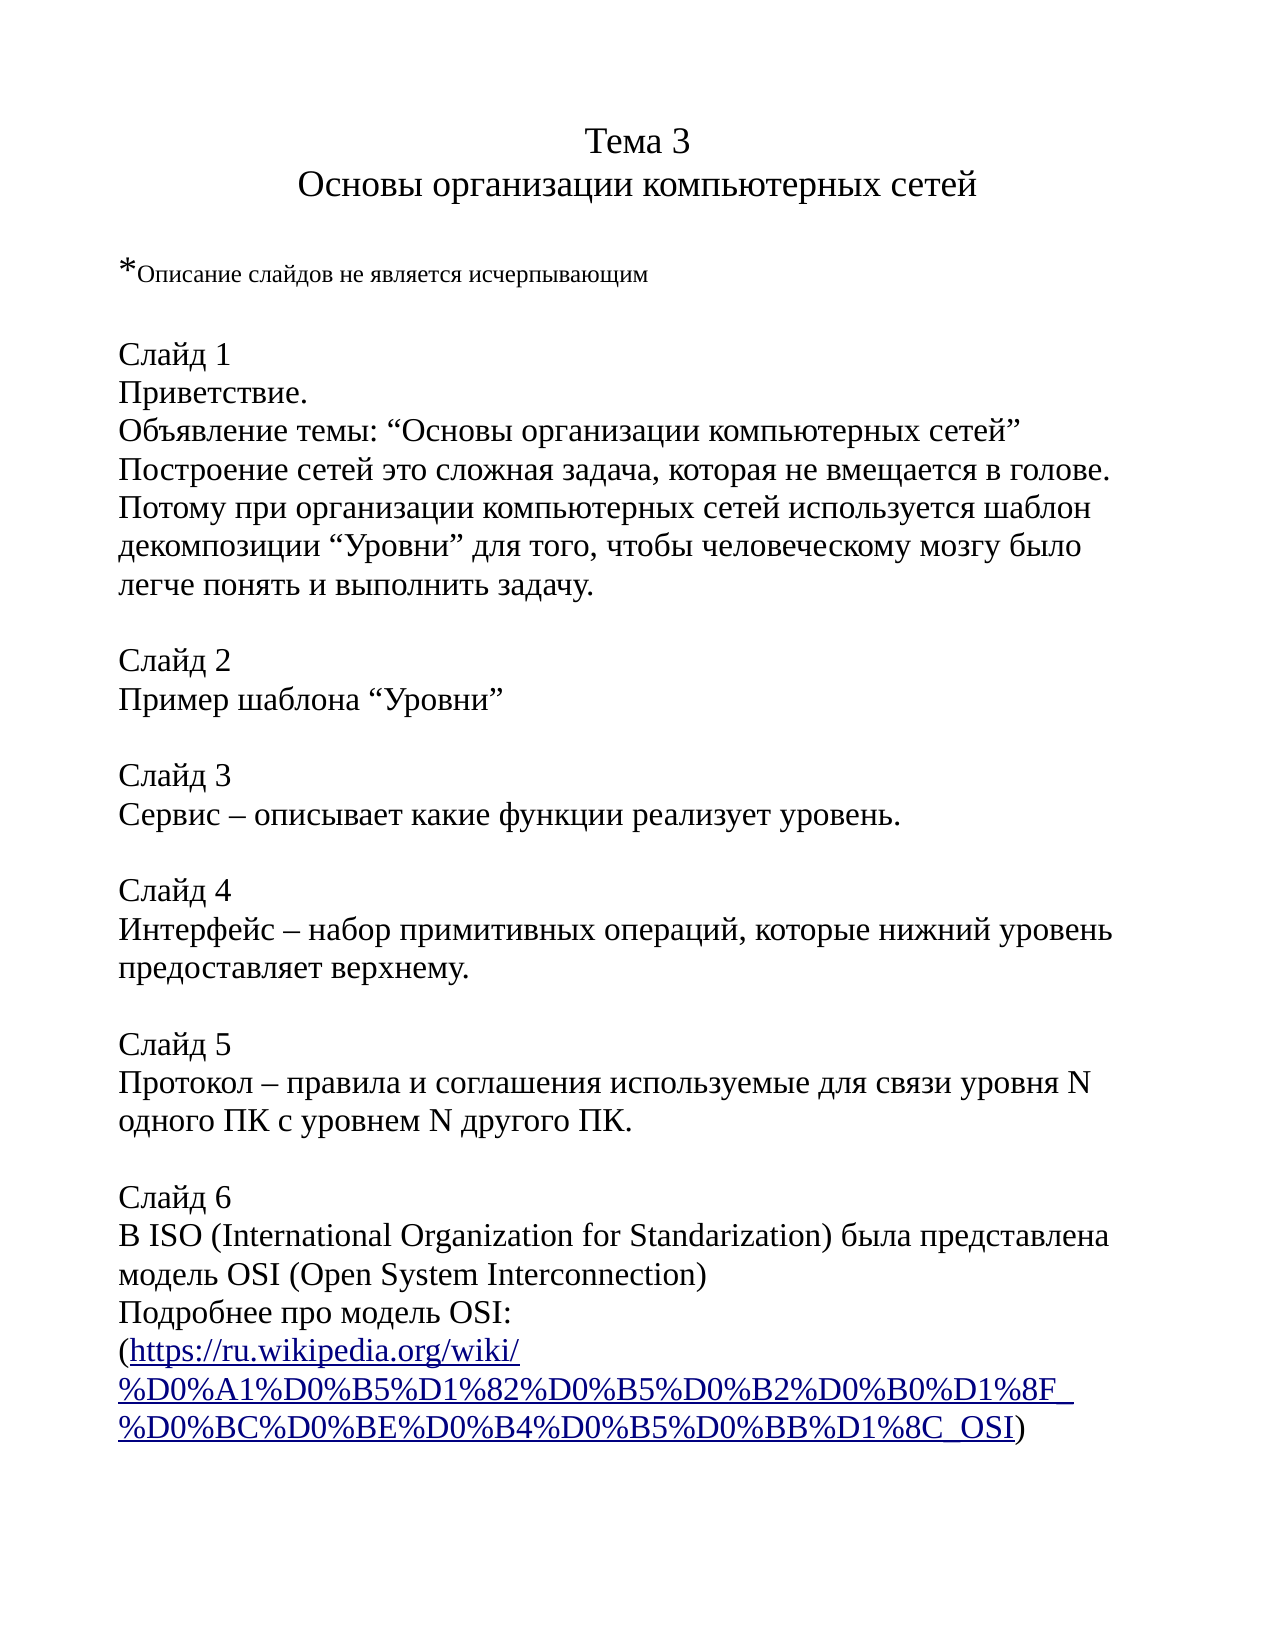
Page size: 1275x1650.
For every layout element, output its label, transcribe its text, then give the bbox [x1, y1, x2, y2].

text *Описание слайдов не является исчерпывающим [118, 247, 1157, 291]
text Слайд 3 [118, 755, 1157, 794]
text Сервис – описывает какие функции реализует уровень. [118, 794, 1157, 832]
text Слайд 6 [118, 1177, 1157, 1215]
text Приветствие. [118, 372, 1157, 410]
text Протокол – правила и соглашения используемые для связи уровня N одного ПК с уровнем N другого ПК. [118, 1062, 1157, 1139]
text Слайд 5 [118, 1024, 1157, 1062]
text Потому при организации компьютерных сетей используется шаблон декомпозиции “Уровни” для того, чтобы человеческому мозгу было легче понять и выполнить задачу. [118, 487, 1157, 602]
text Интерфейс – набор примитивных операций, которые нижний уровень предоставляет верхнему. [118, 909, 1157, 985]
text Пример шаблона “Уровни” [118, 679, 1157, 717]
text Построение сетей это сложная задача, которая не вмещается в голове. [118, 449, 1157, 487]
text (https://ru.wikipedia.org/wiki/%D0%A1%D0%B5%D1%82%D0%B5%D0%B2%D0%B0%D1%8F_%D0%BC%D0%BE%D0%B4%D0%B5%D0%BB%D1%8C_OSI) [118, 1330, 1157, 1445]
text Основы организации компьютерных сетей [118, 161, 1157, 204]
text Слайд 2 [118, 640, 1157, 679]
text Объявление темы: “Основы организации компьютерных сетей” [118, 410, 1157, 449]
text Слайд 4 [118, 870, 1157, 909]
text Слайд 1 [118, 334, 1157, 372]
text Подробнее про модель OSI: [118, 1292, 1157, 1330]
text Тема 3 [118, 118, 1157, 161]
text В ISO (International Organization for Standarization) была представлена модель OSI (Open System Interconnection) [118, 1215, 1157, 1292]
